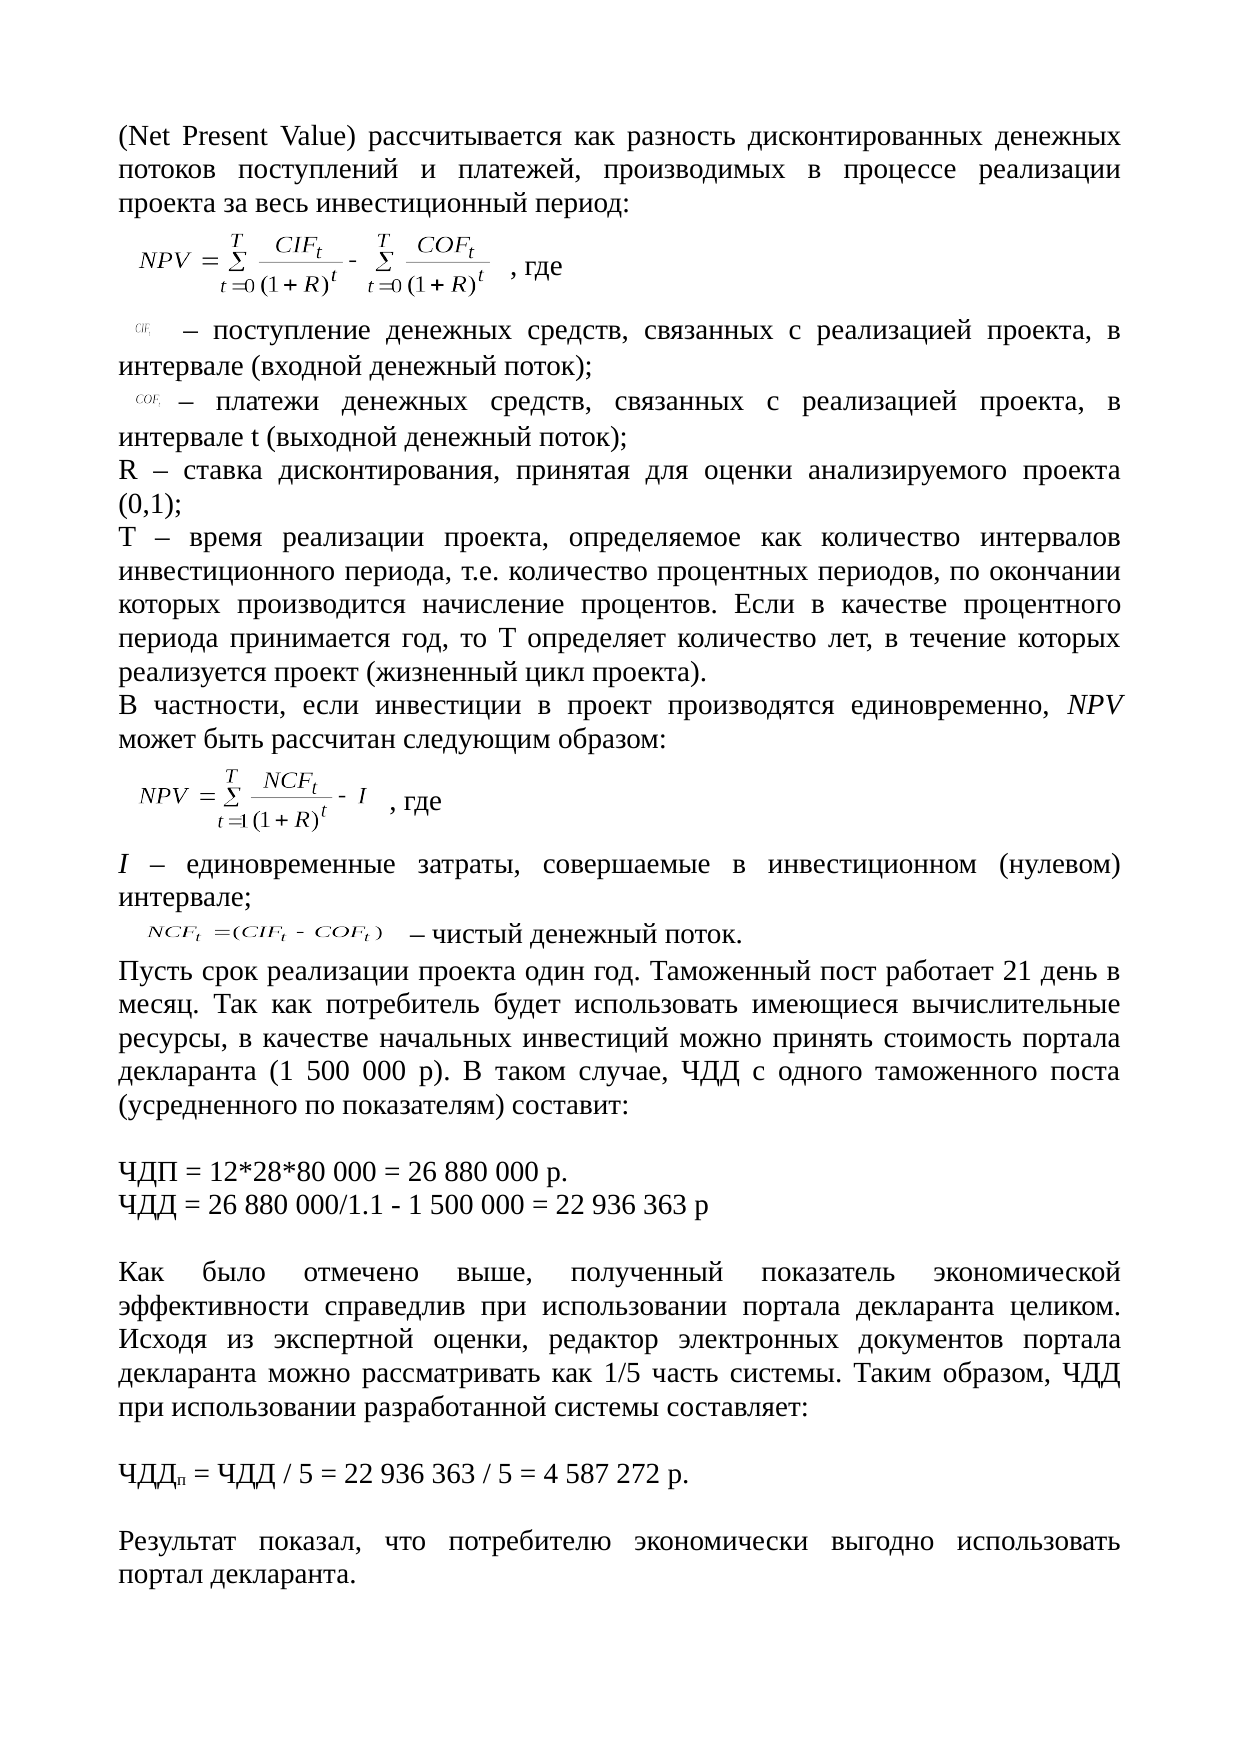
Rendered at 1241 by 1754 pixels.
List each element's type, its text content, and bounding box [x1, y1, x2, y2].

text (Net Present Value) рассчитывается как разность дисконтированных денежных потоков поступлений и платежей, производимых в процессе реализации проекта за весь инвестиционный период: [118, 118, 1122, 219]
text ЧДП = 12*28*80 000 = 26 880 000 р. [118, 1154, 1122, 1187]
text R – ставка дисконтирования, принятая для оценки анализируемого проекта (0,1); [118, 452, 1122, 519]
text Пусть срок реализации проекта один год. Таможенный пост работает 21 день в месяц. Так как потребитель будет использовать имеющиеся вычислительные ресурсы, в качестве начальных инвестиций можно принять стоимость портала декларанта (1 500 000 р). В таком случае, ЧДД с одного таможенного поста (усредненного по показателям) составит: [118, 953, 1122, 1120]
text , где [118, 754, 1122, 846]
text Результат показал, что потребителю экономически выгодно использовать портал декларанта. [118, 1523, 1122, 1590]
text , где [118, 219, 1122, 310]
text – чистый денежный поток. [118, 913, 1122, 953]
text В частности, если инвестиции в проект производятся единовременно, NPV может быть рассчитан следующим образом: [118, 687, 1122, 754]
text T – время реализации проекта, определяемое как количество интервалов инвестиционного периода, т.е. количество процентных периодов, по окончании которых производится начисление процентов. Если в качестве процентного периода принимается год, то T определяет количество лет, в течение которых реализуется проект (жизненный цикл проекта). [118, 519, 1122, 687]
text ЧДД = 26 880 000/1.1 - 1 500 000 = 22 936 363 р [118, 1187, 1122, 1221]
text Как было отмечено выше, полученный показатель экономической эффективности справедлив при использовании портала декларанта целиком. Исходя из экспертной оценки, редактор электронных документов портала декларанта можно рассматривать как 1/5 часть системы. Таким образом, ЧДД при использовании разработанной системы составляет: [118, 1254, 1122, 1422]
text ЧДДп = ЧДД / 5 = 22 936 363 / 5 = 4 587 272 р. [118, 1456, 1122, 1489]
text – платежи денежных средств, связанных с реализацией проекта, в интервале t (выходной денежный поток); [118, 381, 1122, 452]
text I – единовременные затраты, совершаемые в инвестиционном (нулевом) интервале; [118, 846, 1122, 913]
text – поступление денежных средств, связанных с реализацией проекта, в интервале (входной денежный поток); [118, 310, 1122, 381]
